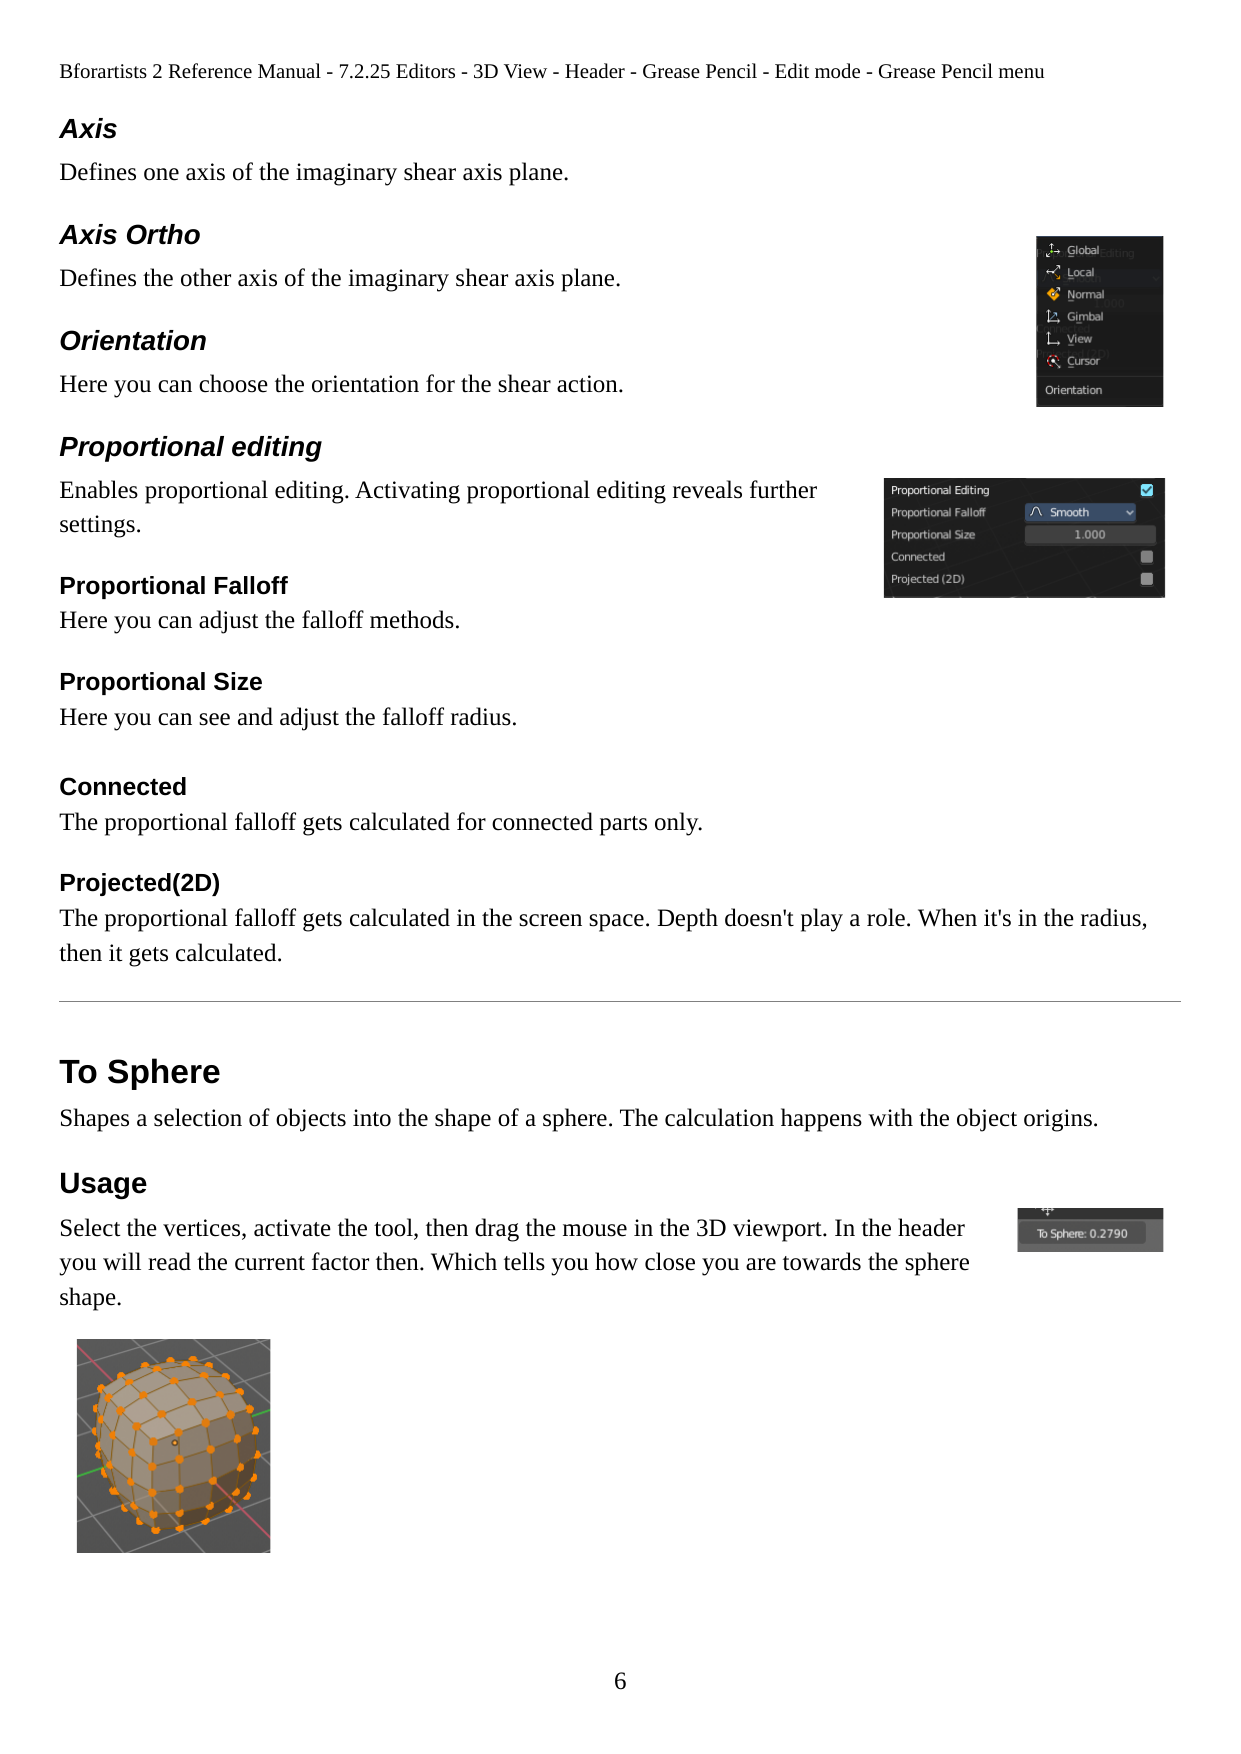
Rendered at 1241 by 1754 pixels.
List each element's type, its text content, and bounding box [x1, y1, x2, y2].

subtitle Proportional Size [59, 667, 1181, 696]
picture [1036, 236, 1164, 407]
subtitle [1164, 324, 1181, 356]
text The proportional falloff gets calculated for connected parts only. [59, 807, 1181, 836]
picture [1017, 1208, 1164, 1252]
text Defines one axis of the imaginary shear axis plane. [59, 157, 1181, 186]
text Enables proportional editing. Activating proportional editing reveals further settings. [59, 475, 1181, 538]
text Defines the other axis of the imaginary shear axis plane. [59, 263, 1036, 292]
subtitle Axis Ortho [59, 218, 1181, 250]
subtitle Proportional editing [59, 430, 1181, 462]
subtitle Projected(2D) [59, 868, 1181, 897]
text The proportional falloff gets calculated in the screen space. Depth doesn't play a role. When it's in the radius, then it gets calculated. [59, 903, 1181, 966]
text Here you can see and adjust the falloff radius. [59, 702, 1181, 731]
subtitle Connected [59, 772, 1181, 801]
text Here you can choose the orientation for the shear action. [59, 369, 1036, 398]
text Here you can adjust the falloff methods. [59, 606, 1181, 634]
text Select the vertices, activate the tool, then drag the mouse in the 3D viewport. In the header you will read the current factor then. Which tells you how close you are towards the sphere shape. [59, 1213, 1181, 1310]
subtitle Orientation [59, 324, 1036, 356]
subtitle To Sphere [59, 1052, 1181, 1090]
text Shapes a selection of objects into the shape of a sphere. The calculation happens with the object origins. [59, 1103, 1181, 1132]
subtitle Proportional Falloff [59, 571, 1181, 599]
picture [76, 1339, 271, 1553]
subtitle Usage [59, 1166, 1181, 1200]
picture [883, 478, 1166, 598]
subtitle Axis [59, 113, 1181, 144]
